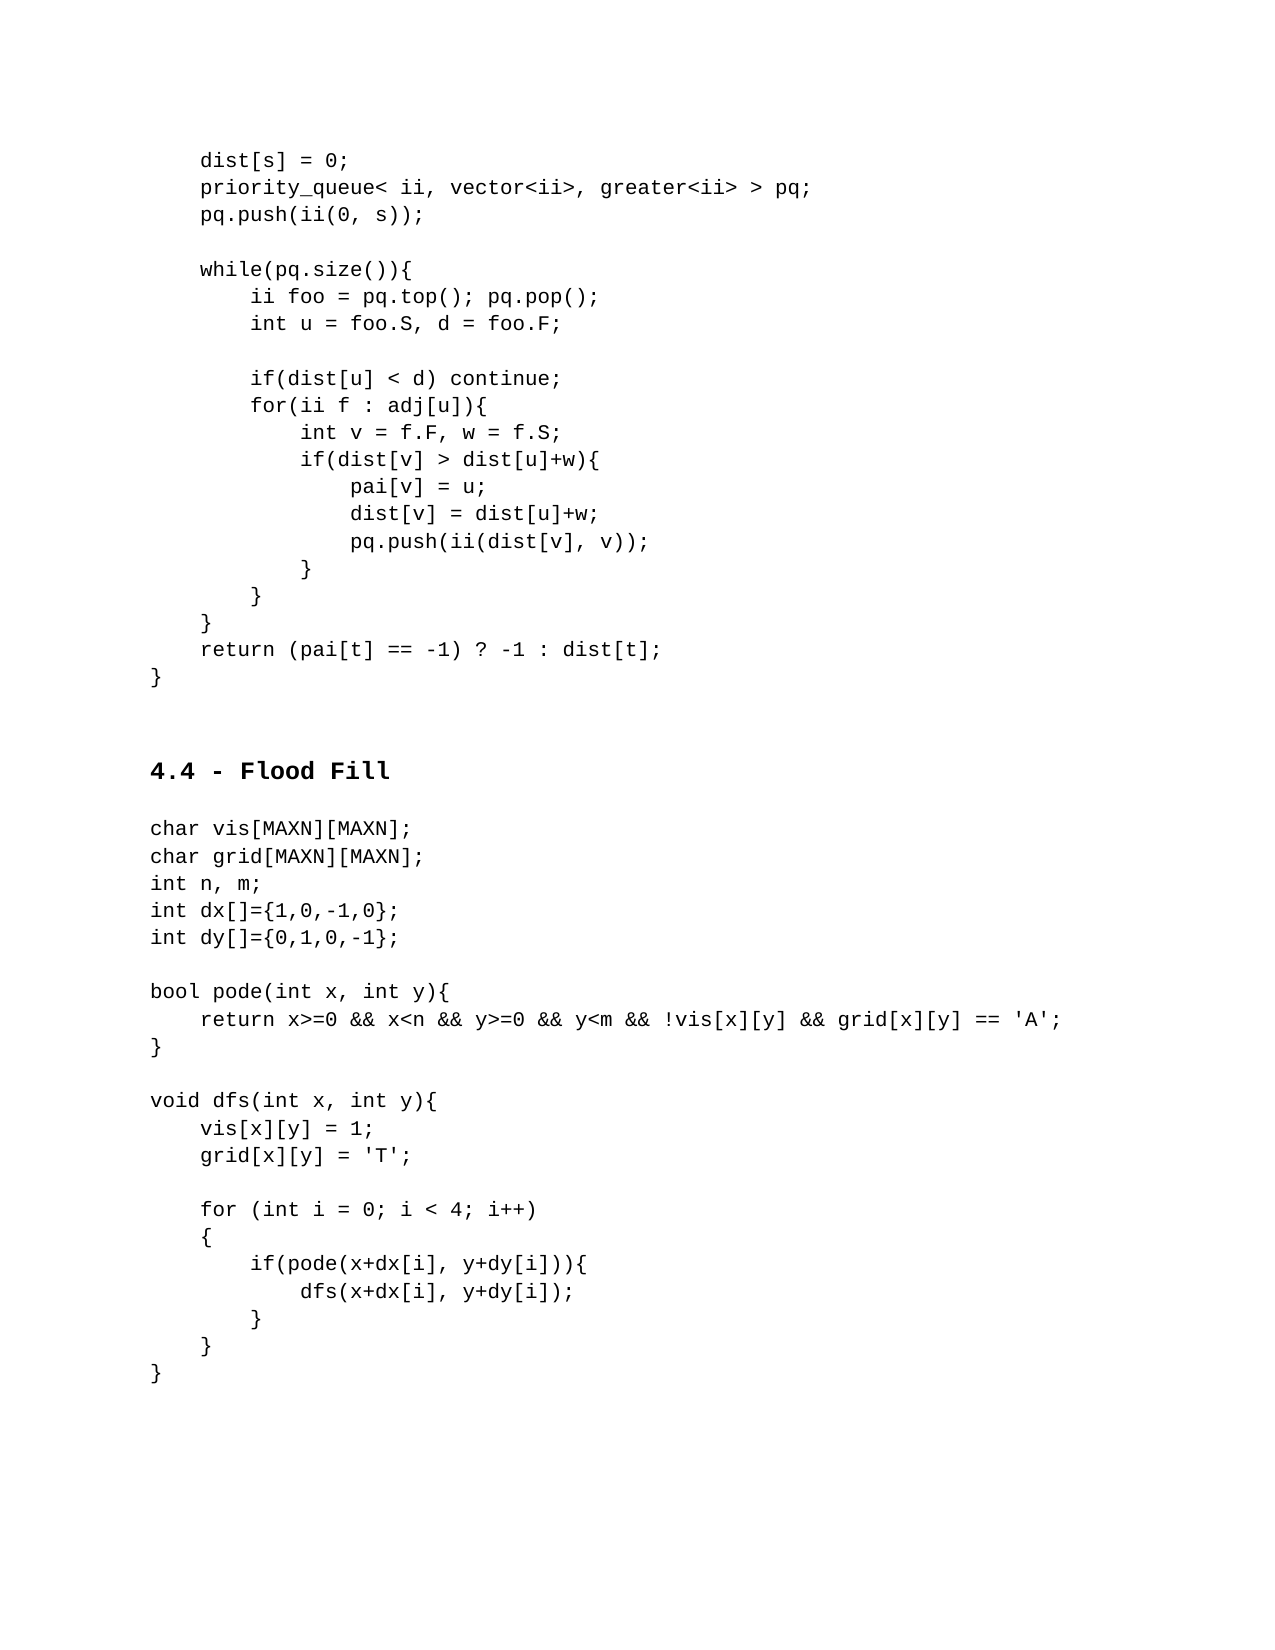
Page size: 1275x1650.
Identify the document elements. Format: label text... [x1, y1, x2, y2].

text for (int i = 0; i < 4; i++) [150, 1199, 1125, 1223]
text } [150, 1036, 1125, 1059]
text } [150, 558, 1125, 581]
text if(dist[u] < d) continue; [150, 367, 1125, 391]
text } [150, 667, 1125, 690]
text pq.push(ii(dist[v], v)); [150, 531, 1125, 554]
text if(dist[v] > dist[u]+w){ [150, 449, 1125, 473]
text bool pode(int x, int y){ [150, 982, 1125, 1005]
text priority_queue< ii, vector<ii>, greater<ii> > pq; [150, 177, 1125, 201]
text char vis[MAXN][MAXN]; [150, 818, 1125, 842]
text return x>=0 && x<n && y>=0 && y<m && !vis[x][y] && grid[x][y] == 'A'; [150, 1009, 1125, 1032]
text int v = f.F, w = f.S; [150, 422, 1125, 446]
text void dfs(int x, int y){ [150, 1090, 1125, 1114]
text return (pai[t] == -1) ? -1 : dist[t]; [150, 639, 1125, 663]
text vis[x][y] = 1; [150, 1117, 1125, 1141]
text int dy[]={0,1,0,-1}; [150, 927, 1125, 951]
text for(ii f : adj[u]){ [150, 395, 1125, 418]
text int u = foo.S, d = foo.F; [150, 313, 1125, 337]
text } [150, 585, 1125, 609]
text dist[s] = 0; [150, 150, 1125, 174]
text dfs(x+dx[i], y+dy[i]); [150, 1281, 1125, 1304]
text 4.4 - Flood Fill [150, 759, 1125, 787]
text while(pq.size()){ [150, 259, 1125, 282]
text } [150, 1362, 1125, 1386]
text grid[x][y] = 'T'; [150, 1145, 1125, 1168]
text pq.push(ii(0, s)); [150, 204, 1125, 228]
text { [150, 1226, 1125, 1250]
text int dx[]={1,0,-1,0}; [150, 900, 1125, 924]
text if(pode(x+dx[i], y+dy[i])){ [150, 1253, 1125, 1277]
text char grid[MAXN][MAXN]; [150, 846, 1125, 869]
text int n, m; [150, 873, 1125, 896]
text dist[v] = dist[u]+w; [150, 503, 1125, 527]
text } [150, 612, 1125, 636]
text pai[v] = u; [150, 476, 1125, 500]
text ii foo = pq.top(); pq.pop(); [150, 286, 1125, 309]
text } [150, 1335, 1125, 1359]
text } [150, 1308, 1125, 1331]
